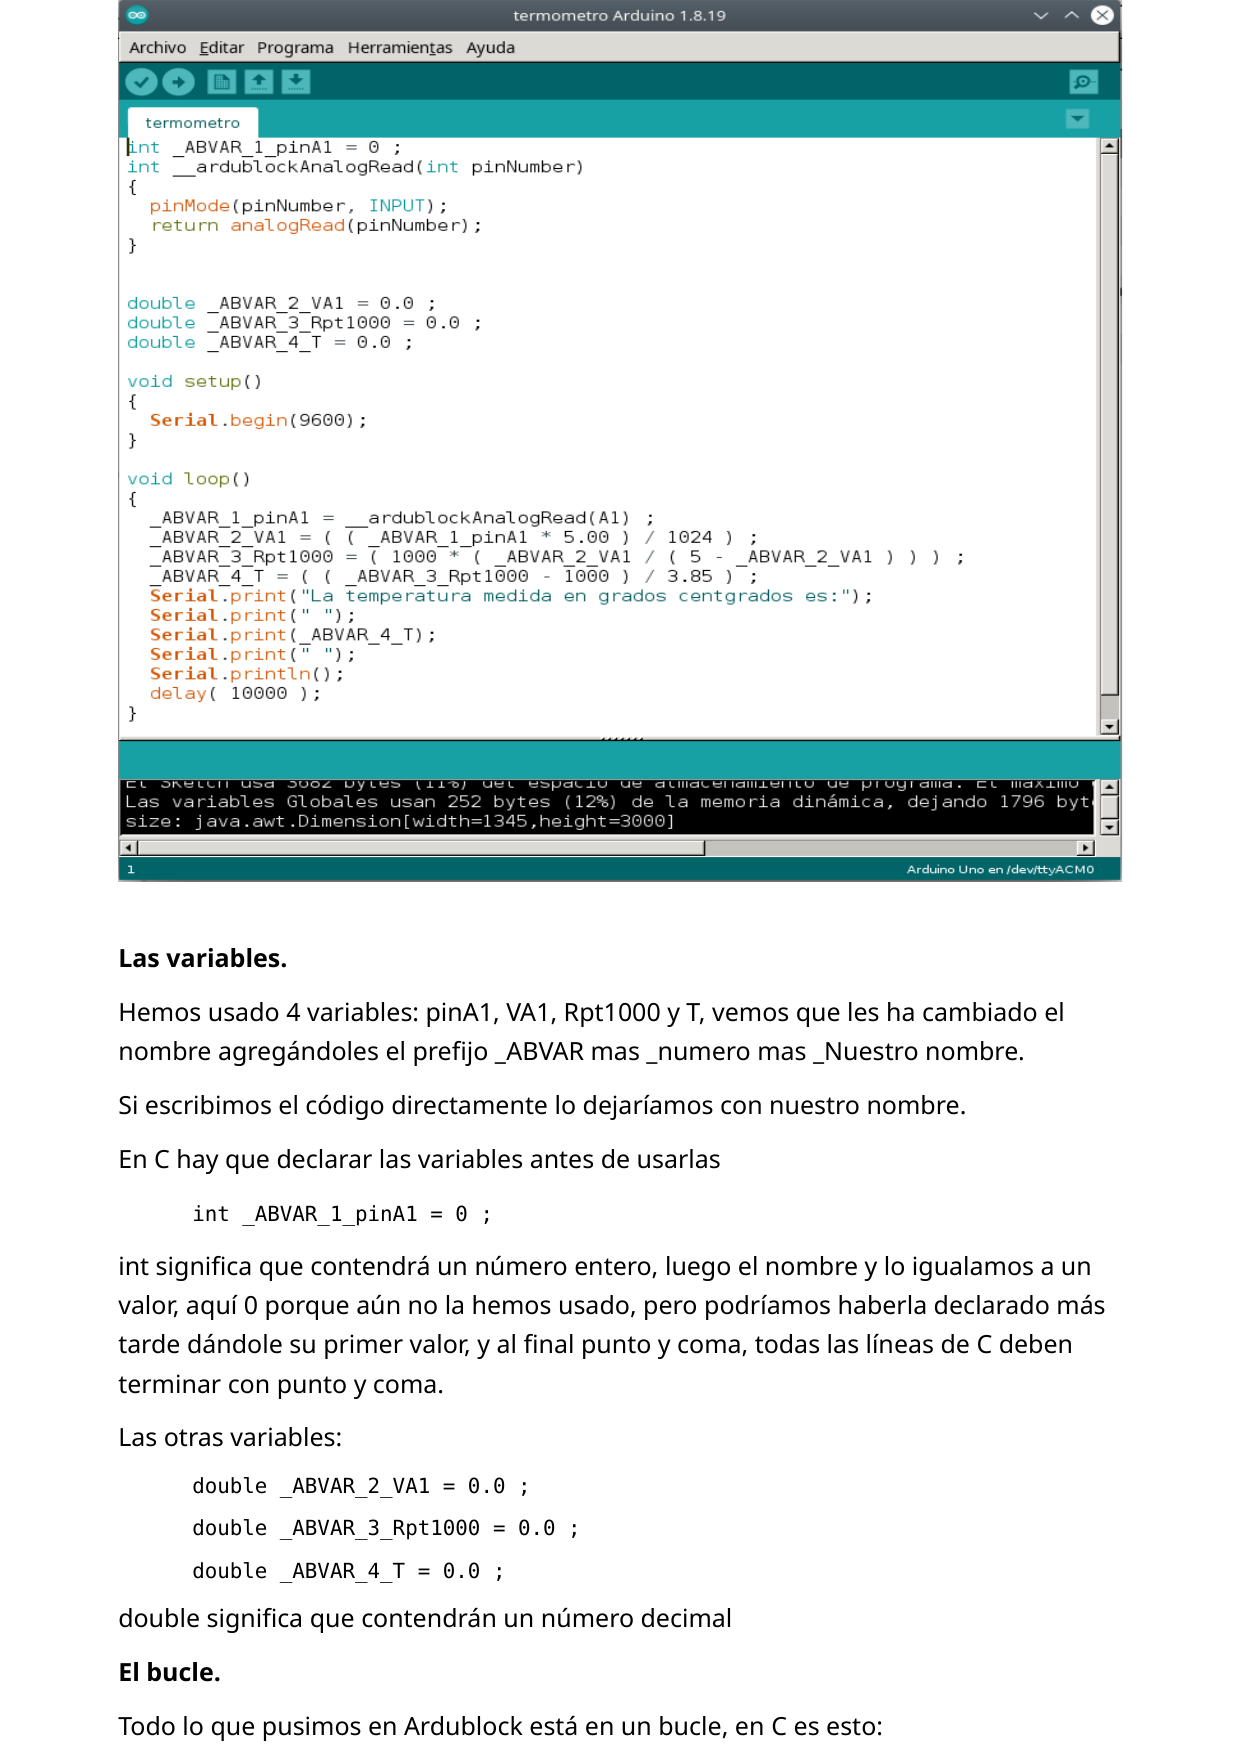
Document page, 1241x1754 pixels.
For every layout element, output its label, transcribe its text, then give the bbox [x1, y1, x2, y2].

text Si escribimos el código directamente lo dejaríamos con nuestro nombre. [118, 1088, 1122, 1122]
text double significa que contendrán un número decimal [118, 1601, 1122, 1635]
text En C hay que declarar las variables antes de usarlas [118, 1141, 1122, 1175]
text int significa que contendrá un número entero, luego el nombre y lo igualamos a un valor, aquí 0 porque aún no la hemos usado, pero podríamos haberla declarado más tarde dándole su primer valor, y al final punto y coma, todas las líneas de C deben terminar con punto y coma. [118, 1249, 1122, 1400]
text double _ABVAR_2_VA1 = 0.0 ; [192, 1474, 1122, 1498]
text int _ABVAR_1_pinA1 = 0 ; [118, 1195, 1122, 1229]
text Las variables. [118, 941, 1122, 975]
text Hemos usado 4 variables: pinA1, VA1, Rpt1000 y T, vemos que les ha cambiado el nombre agregándoles el prefijo _ABVAR mas _numero mas _Nuestro nombre. [118, 995, 1122, 1068]
text El bucle. [118, 1655, 1122, 1689]
text double _ABVAR_4_T = 0.0 ; [192, 1559, 1122, 1583]
text double _ABVAR_3_Rpt1000 = 0.0 ; [192, 1516, 1122, 1541]
text Las otras variables: [118, 1420, 1122, 1454]
text Todo lo que pusimos en Ardublock está en un bucle, en C es esto: [118, 1708, 1122, 1743]
picture [118, 0, 1123, 882]
